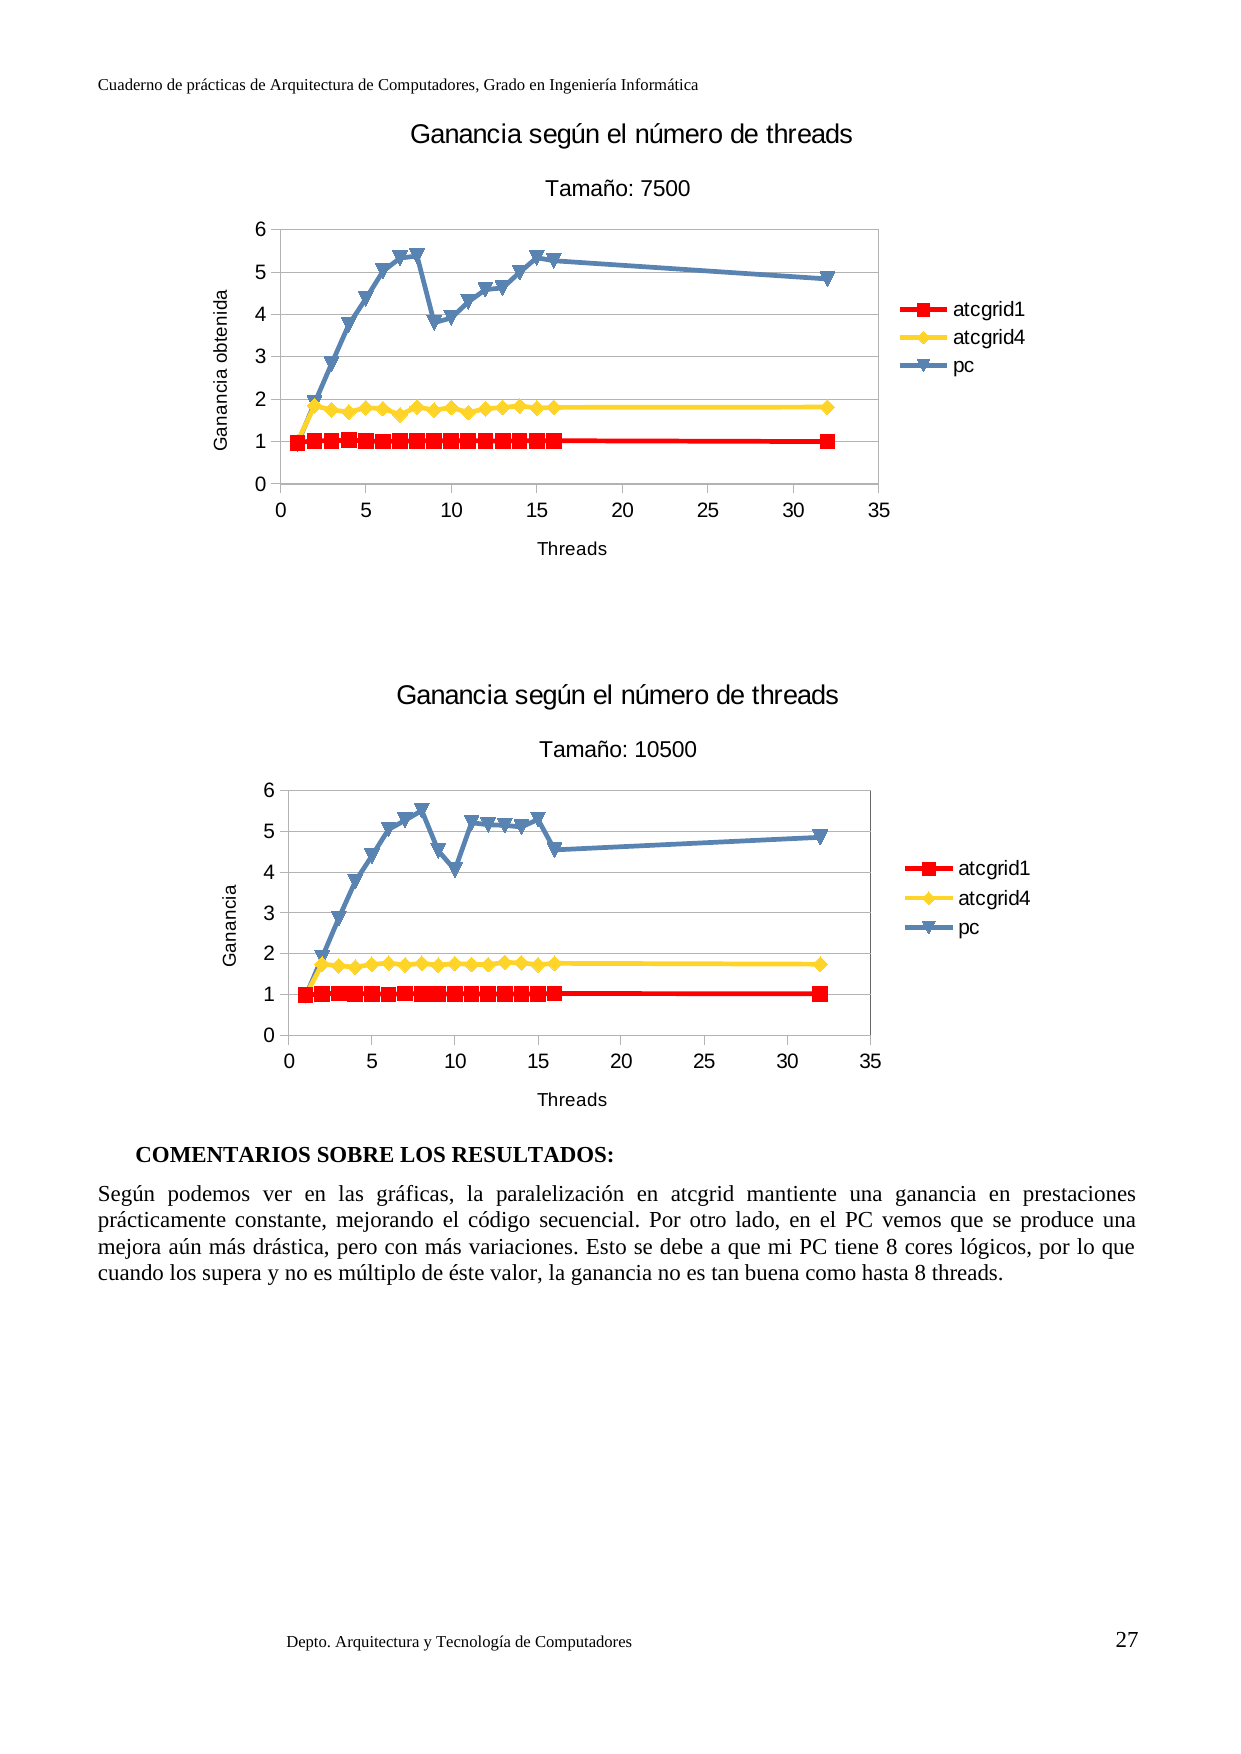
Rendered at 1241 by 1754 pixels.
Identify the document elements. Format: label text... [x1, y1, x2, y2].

text Según podemos ver en las gráficas, la paralelización en atcgrid mantiente una ganancia en prestaciones prácticamente constante, mejorando el código secuencial. Por otro lado, en el PC vemos que se produce una mejora aún más drástica, pero con más variaciones. Esto se debe a que mi PC tiene 8 cores lógicos, por lo que cuando los supera y no es múltiplo de éste valor, la ganancia no es tan buena como hasta 8 threads. [98, 1180, 1138, 1285]
text COMENTARIOS SOBRE LOS RESULTADOS: [98, 707, 1138, 1167]
